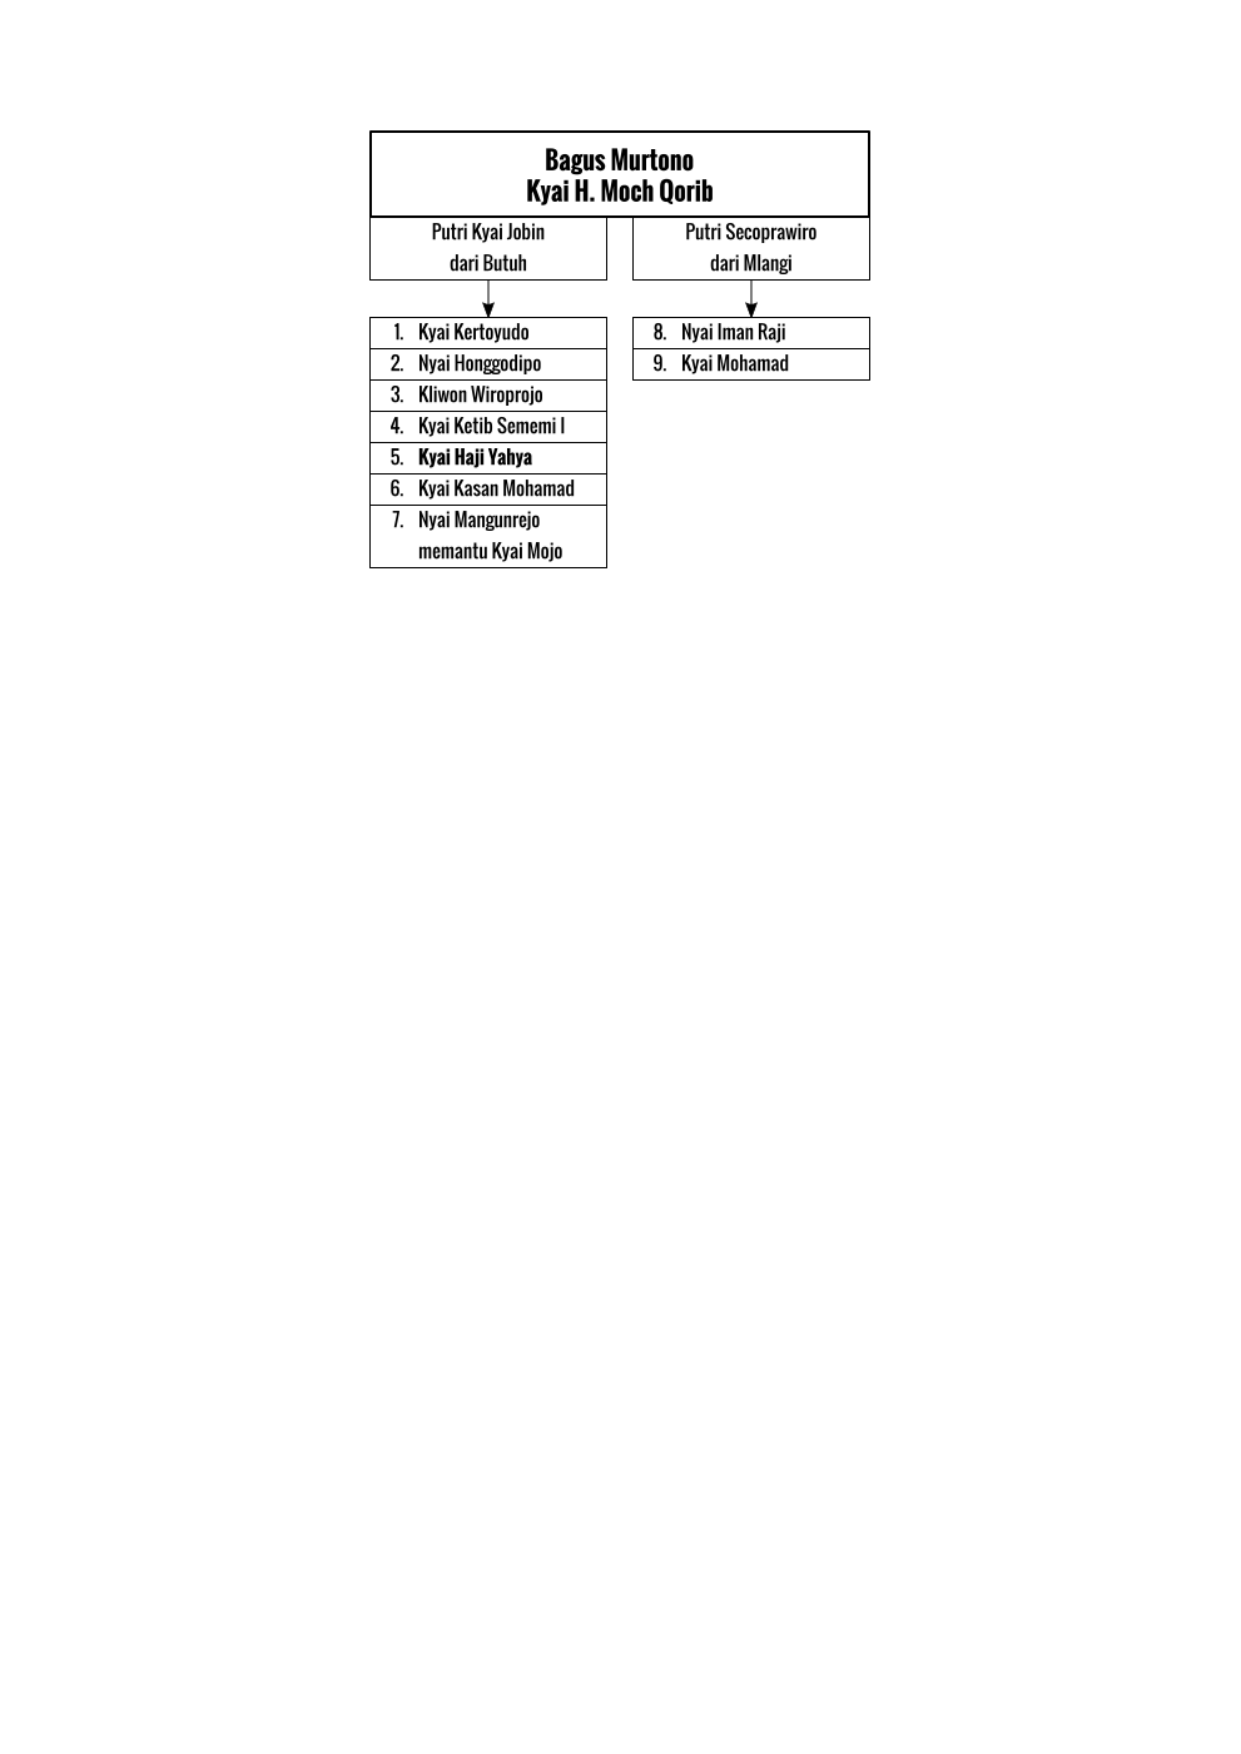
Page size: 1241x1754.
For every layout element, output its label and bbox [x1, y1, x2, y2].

picture [357, 118, 883, 581]
